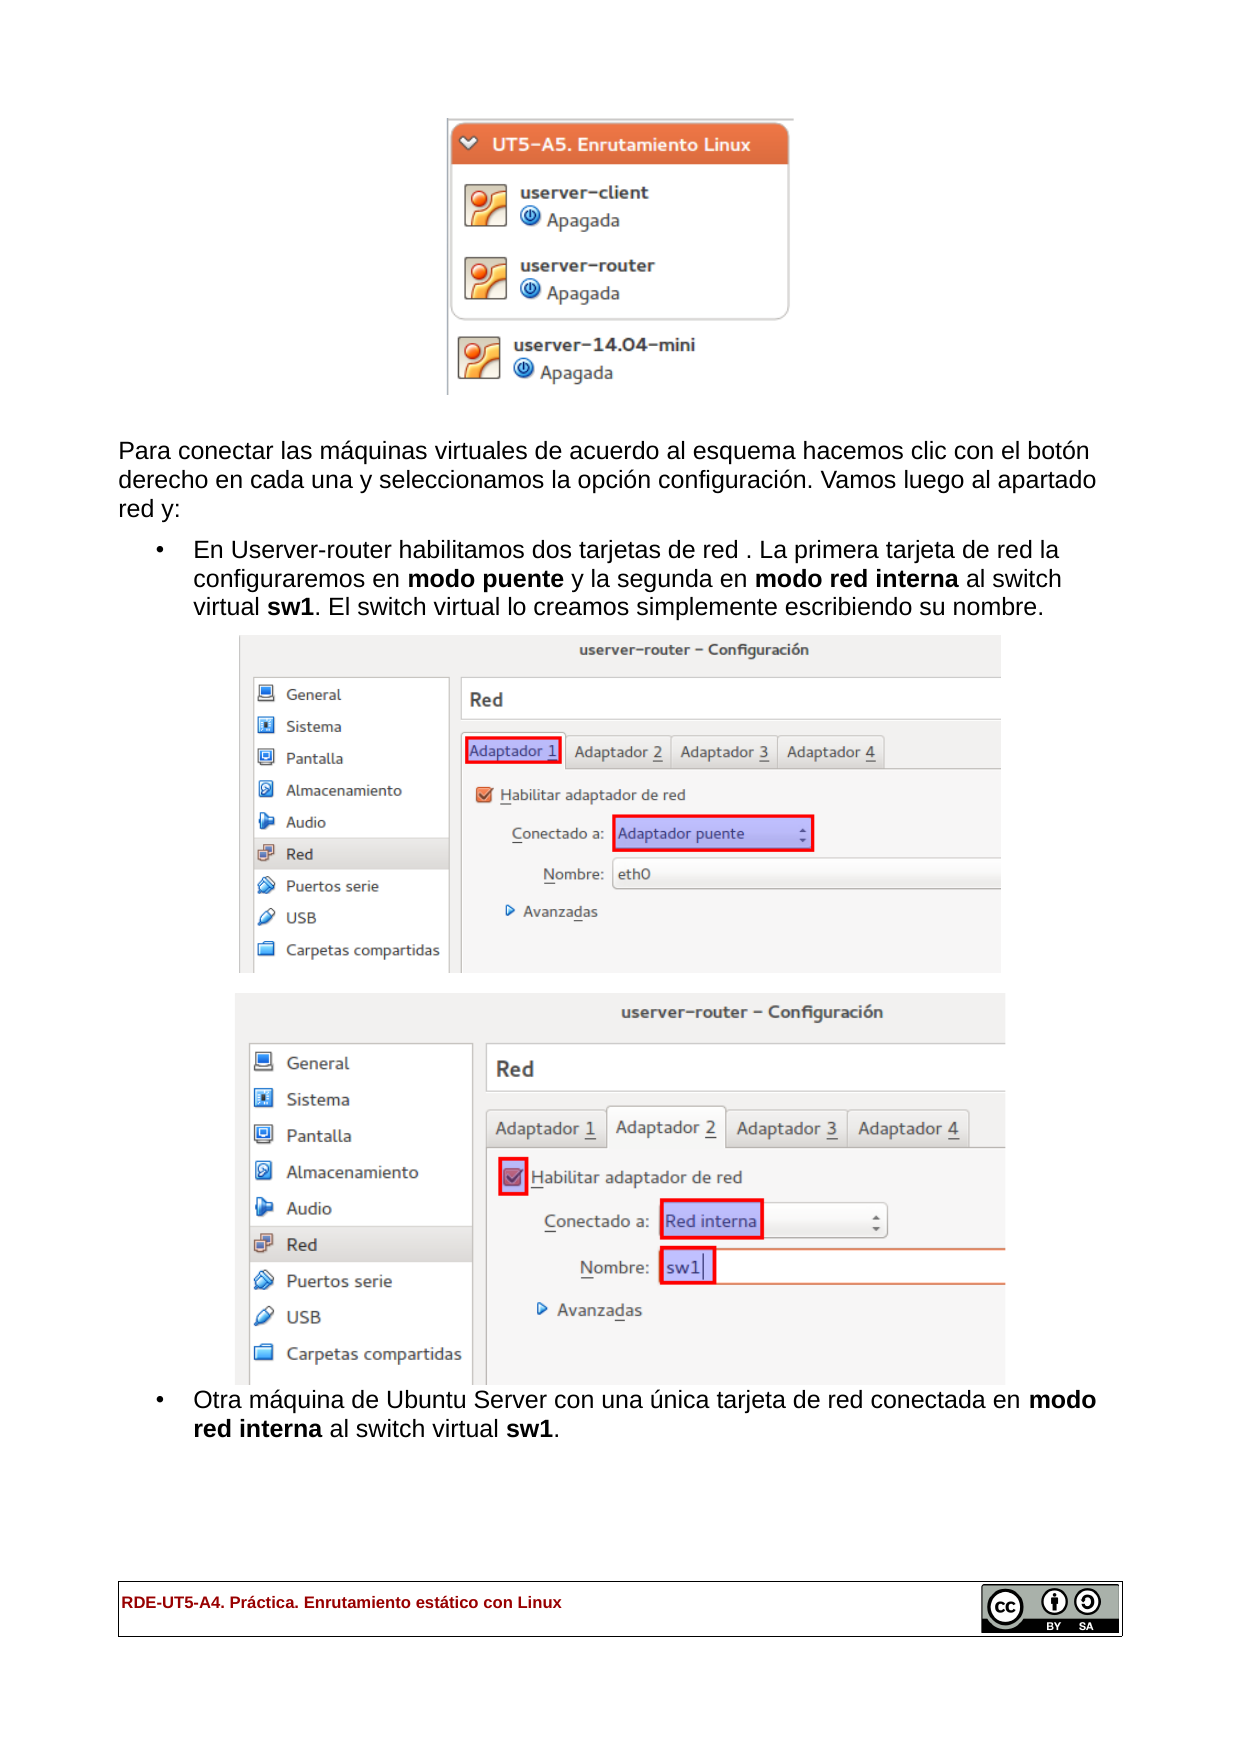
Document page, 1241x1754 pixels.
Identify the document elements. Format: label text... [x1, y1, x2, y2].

picture [239, 635, 1001, 973]
text Para conectar las máquinas virtuales de acuerdo al esquema hacemos clic con el botón derecho en cada una y seleccionamos la opción configuración. Vamos luego al apartado red y: [118, 436, 1122, 522]
list Otra máquina de Ubuntu Server con una única tarjeta de red conectada en modo red interna al switch virtual sw1. [156, 634, 1122, 1443]
picture [981, 1584, 1119, 1633]
list En Userver-router habilitamos dos tarjetas de red . La primera tarjeta de red la configuraremos en modo puente y la segunda en modo red interna al switch virtual sw1. El switch virtual lo creamos simplemente escribiendo su nombre. [156, 535, 1122, 621]
picture [234, 993, 1006, 1385]
picture [446, 118, 794, 395]
